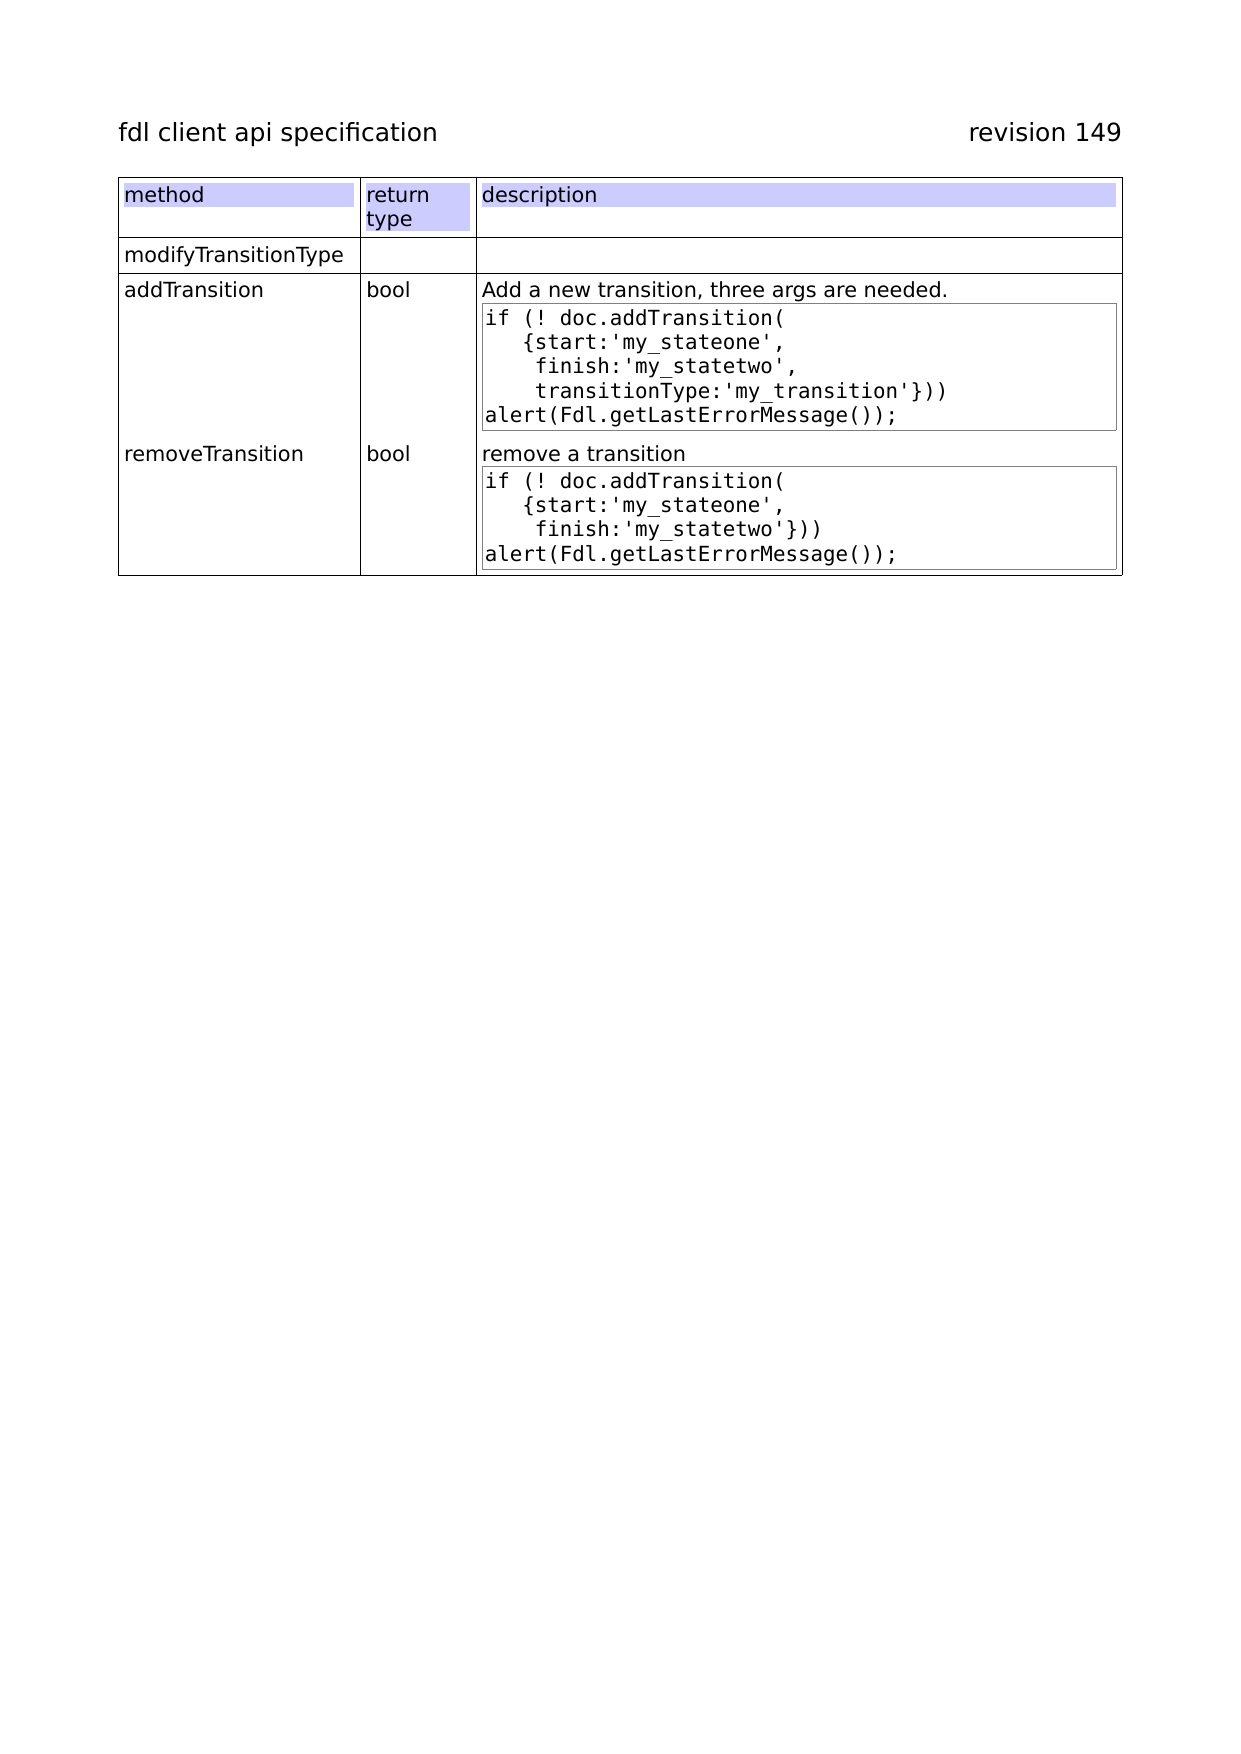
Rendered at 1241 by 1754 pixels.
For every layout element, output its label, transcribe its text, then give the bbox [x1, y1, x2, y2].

table_cell addTransition [119, 274, 360, 436]
table_cell [477, 238, 1122, 273]
table_cell modifyTransitionType [119, 238, 360, 273]
table_header method [119, 178, 360, 237]
table_cell bool [361, 436, 476, 575]
table_header return type [361, 178, 476, 237]
table_header description [477, 178, 1122, 237]
table_cell Add a new transition, three args are needed. if (! doc.addTransition( {start:'my_stateone', finish:'my_statetwo', transitionType:'my_transition'})) alert(Fdl.getLastErrorMessage()); [477, 274, 1122, 436]
table_cell bool [361, 274, 476, 436]
table_cell [361, 238, 476, 273]
table_cell removeTransition [119, 436, 360, 575]
table_cell remove a transition if (! doc.addTransition( {start:'my_stateone', finish:'my_statetwo'})) alert(Fdl.getLastErrorMessage()); [477, 436, 1122, 575]
